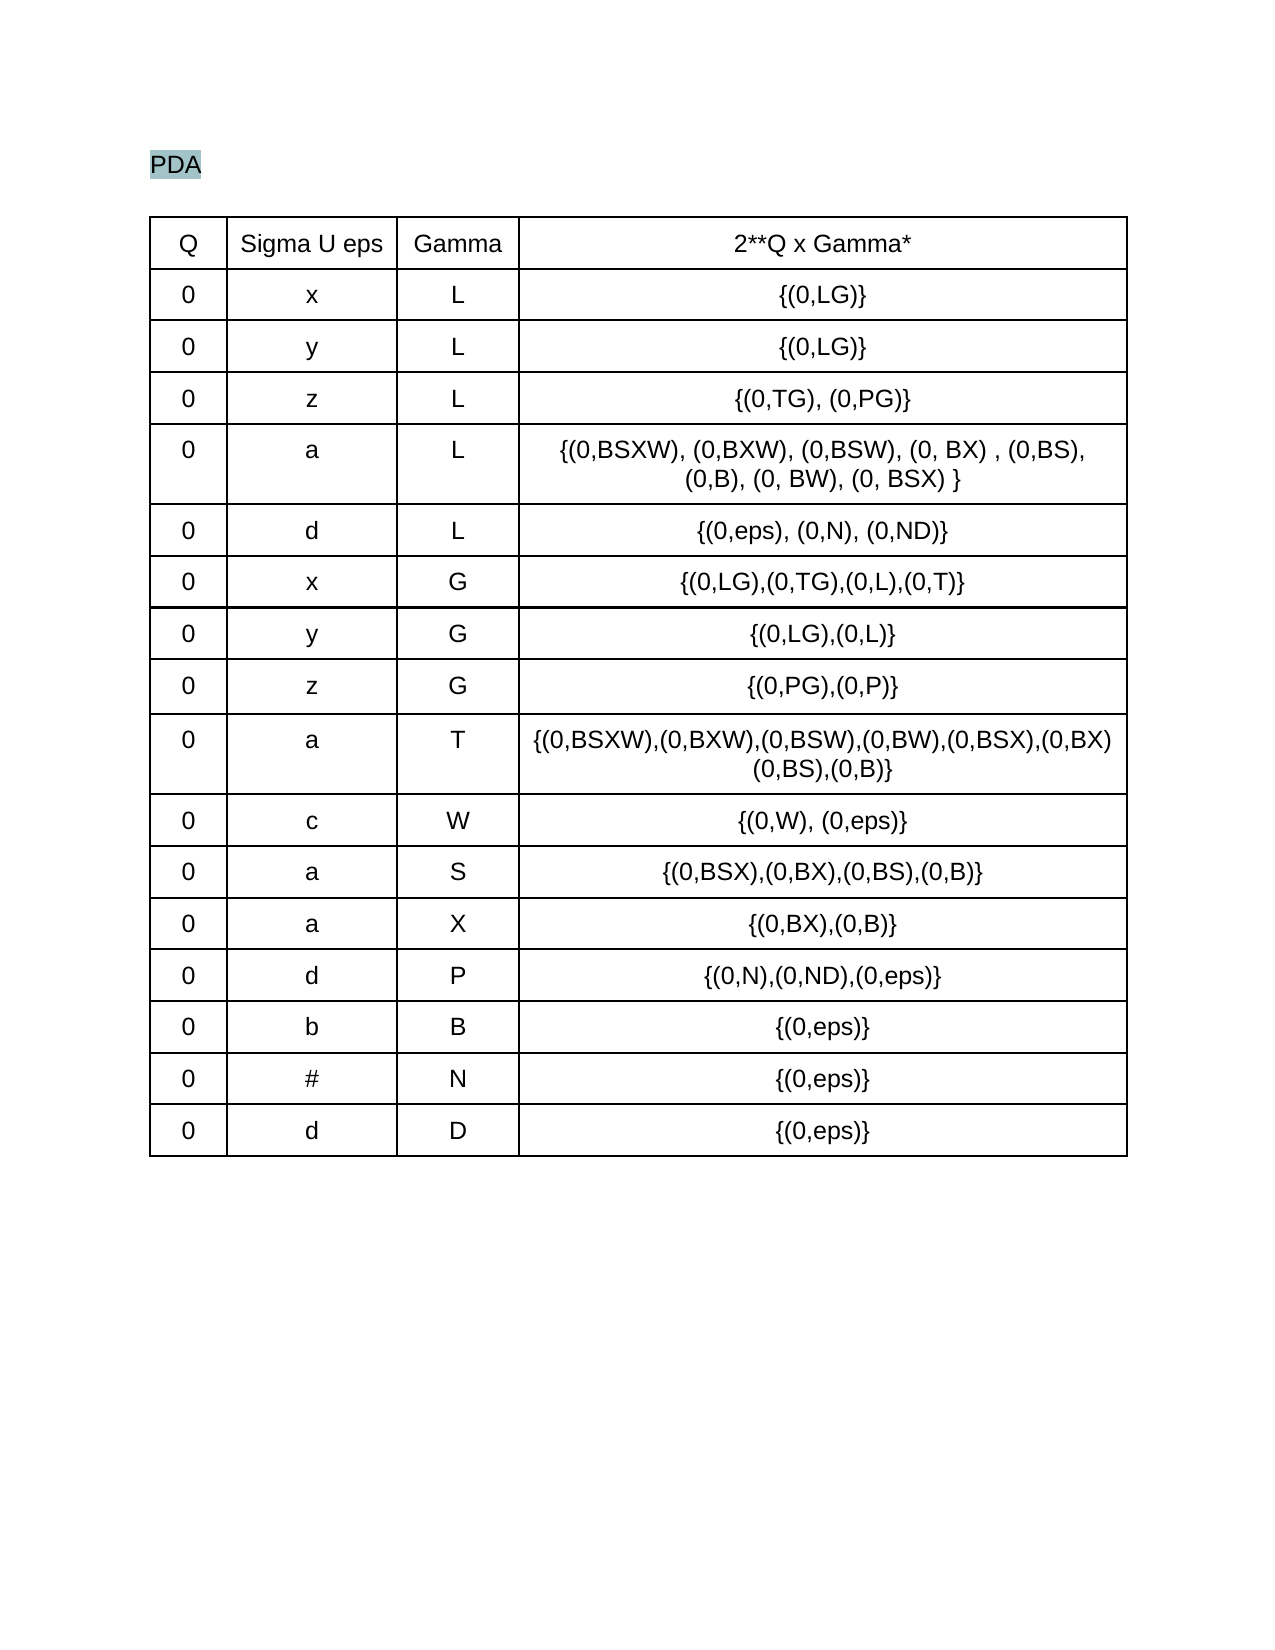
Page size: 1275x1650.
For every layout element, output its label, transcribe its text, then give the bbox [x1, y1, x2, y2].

table_cell {(0,PG),(0,P)} [520, 660, 1126, 713]
table_cell 0 [151, 715, 226, 793]
table_cell S [398, 847, 518, 897]
table_cell 0 [151, 373, 226, 423]
table_cell {(0,LG)} [520, 321, 1126, 371]
table_cell # [228, 1054, 396, 1103]
table_cell d [228, 505, 396, 555]
table_cell 0 [151, 795, 226, 845]
table_cell L [398, 505, 518, 555]
table_cell y [228, 609, 396, 658]
table_cell L [398, 270, 518, 319]
table_header 2**Q x Gamma* [520, 218, 1126, 268]
table_cell 0 [151, 899, 226, 948]
table_cell x [228, 270, 396, 319]
table_cell {(0,LG),(0,TG),(0,L),(0,T)} [520, 557, 1126, 606]
table_cell 0 [151, 1002, 226, 1052]
table_cell {(0,LG)} [520, 270, 1126, 319]
table_cell 0 [151, 425, 226, 503]
table_cell L [398, 425, 518, 503]
table_cell {(0,TG), (0,PG)} [520, 373, 1126, 423]
table_header Q [151, 218, 226, 268]
table_cell {(0,LG),(0,L)} [520, 609, 1126, 658]
table_cell a [228, 899, 396, 948]
table_cell {(0,eps)} [520, 1002, 1126, 1052]
table_cell L [398, 321, 518, 371]
table_cell 0 [151, 950, 226, 1000]
table_header Sigma U eps [228, 218, 396, 268]
table_cell 0 [151, 609, 226, 658]
table_cell G [398, 557, 518, 606]
table_cell 0 [151, 505, 226, 555]
table_cell d [228, 1105, 396, 1155]
table_cell 0 [151, 1054, 226, 1103]
table_cell G [398, 609, 518, 658]
table_cell z [228, 660, 396, 713]
table_cell {(0,eps), (0,N), (0,ND)} [520, 505, 1126, 555]
table_header Gamma [398, 218, 518, 268]
text PDA [150, 150, 1125, 179]
table_cell {(0,eps)} [520, 1054, 1126, 1103]
table_cell a [228, 425, 396, 503]
table_cell d [228, 950, 396, 1000]
table_cell 0 [151, 321, 226, 371]
table_cell {(0,BSXW),(0,BXW),(0,BSW),(0,BW),(0,BSX),(0,BX)(0,BS),(0,B)} [520, 715, 1126, 793]
table_cell {(0,eps)} [520, 1105, 1126, 1155]
table_cell {(0,W), (0,eps)} [520, 795, 1126, 845]
table_cell 0 [151, 270, 226, 319]
table_cell 0 [151, 1105, 226, 1155]
table_cell 0 [151, 847, 226, 897]
table_cell B [398, 1002, 518, 1052]
table_cell {(0,N),(0,ND),(0,eps)} [520, 950, 1126, 1000]
table_cell 0 [151, 660, 226, 713]
table_cell N [398, 1054, 518, 1103]
table_cell a [228, 847, 396, 897]
table_cell a [228, 715, 396, 793]
table_cell y [228, 321, 396, 371]
table_cell x [228, 557, 396, 606]
table_cell {(0,BSXW), (0,BXW), (0,BSW), (0, BX) , (0,BS), (0,B), (0, BW), (0, BSX) } [520, 425, 1126, 503]
table_cell T [398, 715, 518, 793]
table_cell 0 [151, 557, 226, 606]
table_cell {(0,BX),(0,B)} [520, 899, 1126, 948]
table_cell P [398, 950, 518, 1000]
table_cell W [398, 795, 518, 845]
table_cell X [398, 899, 518, 948]
table_cell D [398, 1105, 518, 1155]
table_cell b [228, 1002, 396, 1052]
table_cell z [228, 373, 396, 423]
table_cell G [398, 660, 518, 713]
table_cell {(0,BSX),(0,BX),(0,BS),(0,B)} [520, 847, 1126, 897]
table_cell c [228, 795, 396, 845]
table_cell L [398, 373, 518, 423]
